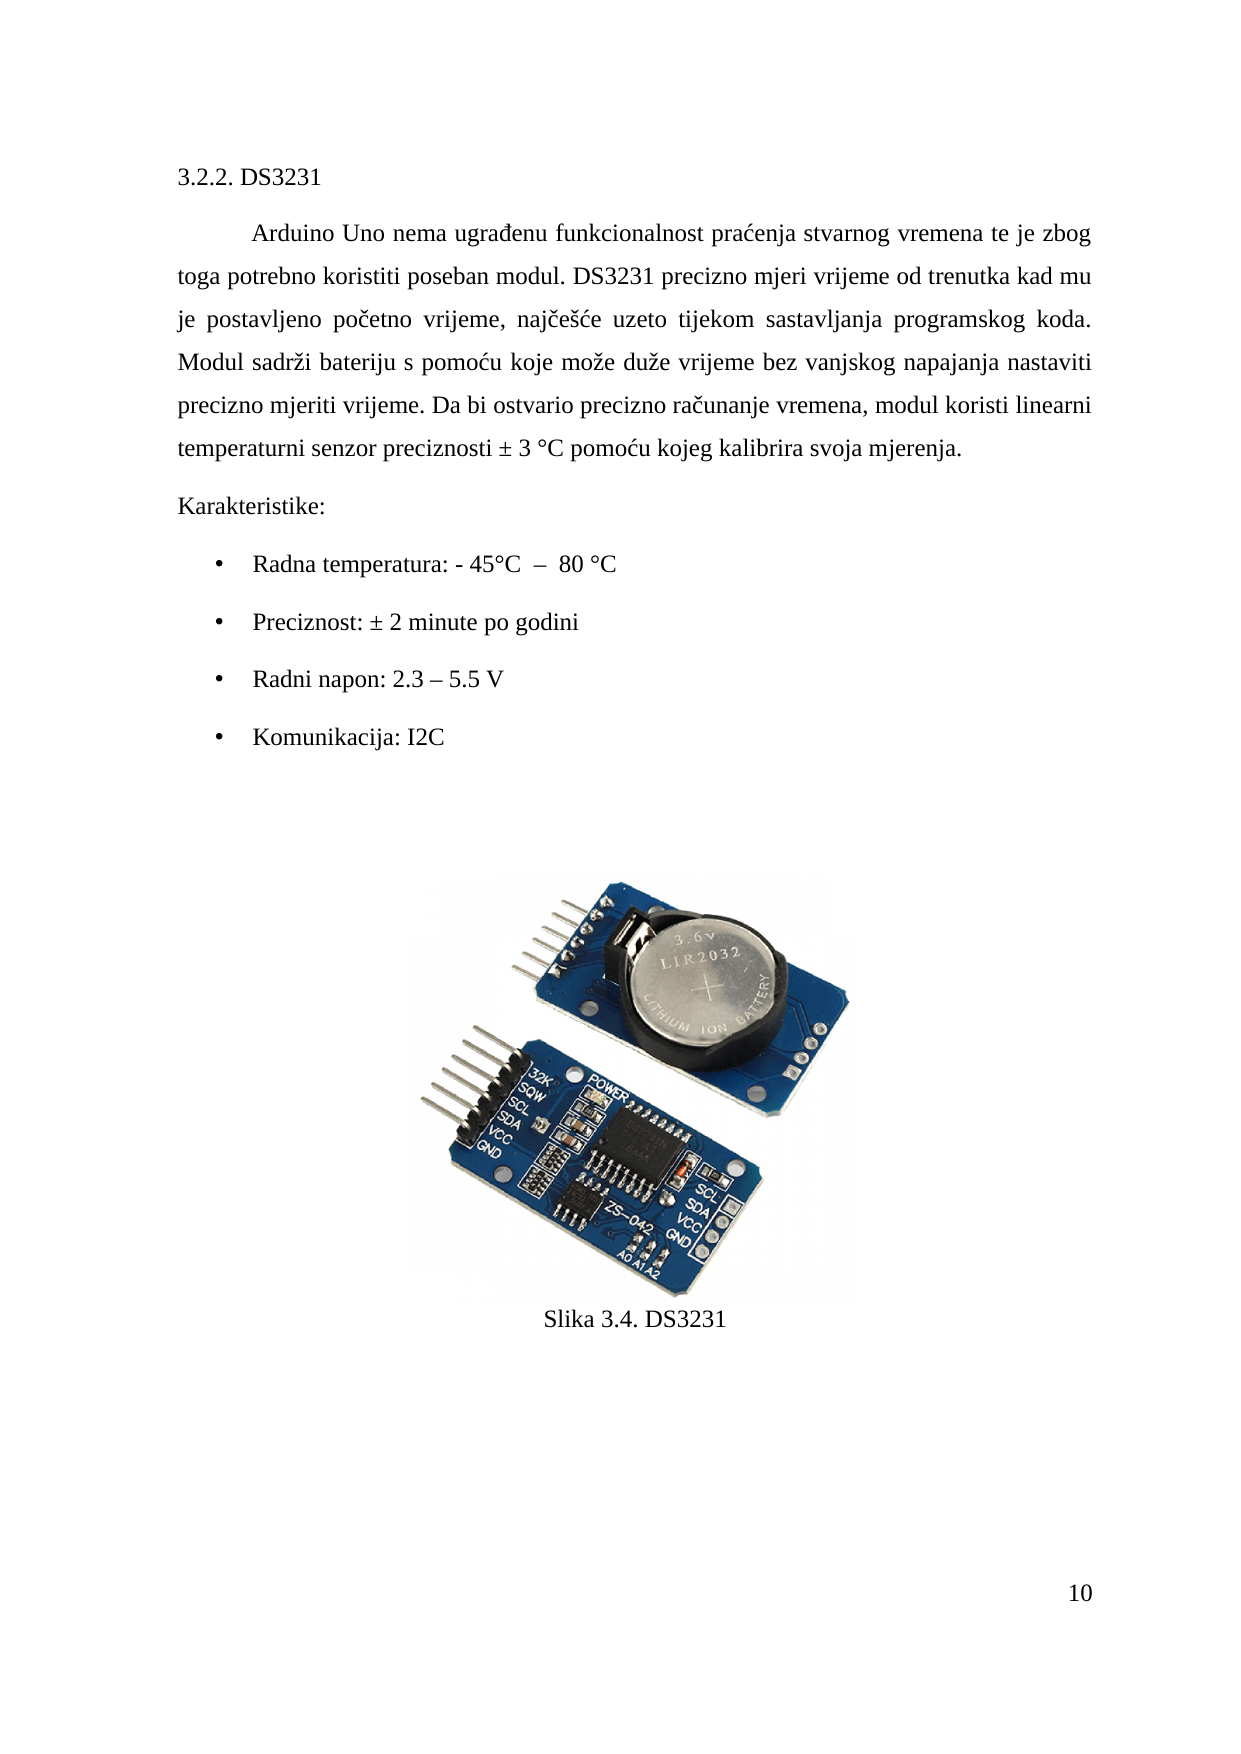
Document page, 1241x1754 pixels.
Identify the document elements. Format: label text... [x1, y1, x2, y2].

text Karakteristike: [177, 491, 1093, 520]
text Arduino Uno nema ugrađenu funkcionalnost praćenja stvarnog vremena te je zbog toga potrebno koristiti poseban modul. DS3231 precizno mjeri vrijeme od trenutka kad mu je postavljeno početno vrijeme, najčešće uzeto tijekom sastavljanja programskog koda. Modul sadrži bateriju s pomoću koje može duže vrijeme bez vanjskog napajanja nastaviti precizno mjeriti vrijeme. Da bi ostvario precizno računanje vremena, modul koristi linearni temperaturni senzor preciznosti ± 3 °C pomoću kojeg kalibrira svoja mjerenja. [177, 218, 1093, 462]
text [411, 860, 858, 877]
list Radni napon: 2.3 – 5.5 V [215, 664, 1093, 693]
subtitle 3.2.2. DS3231 [177, 162, 1093, 191]
list Radna temperatura: - 45°C – 80 °C [215, 549, 1093, 578]
list Preciznost: ± 2 minute po godini [215, 607, 1093, 635]
picture [411, 877, 859, 1304]
list Komunikacija: I2C [215, 722, 1093, 751]
text Slika 3.4. DS3231 [411, 1304, 858, 1333]
